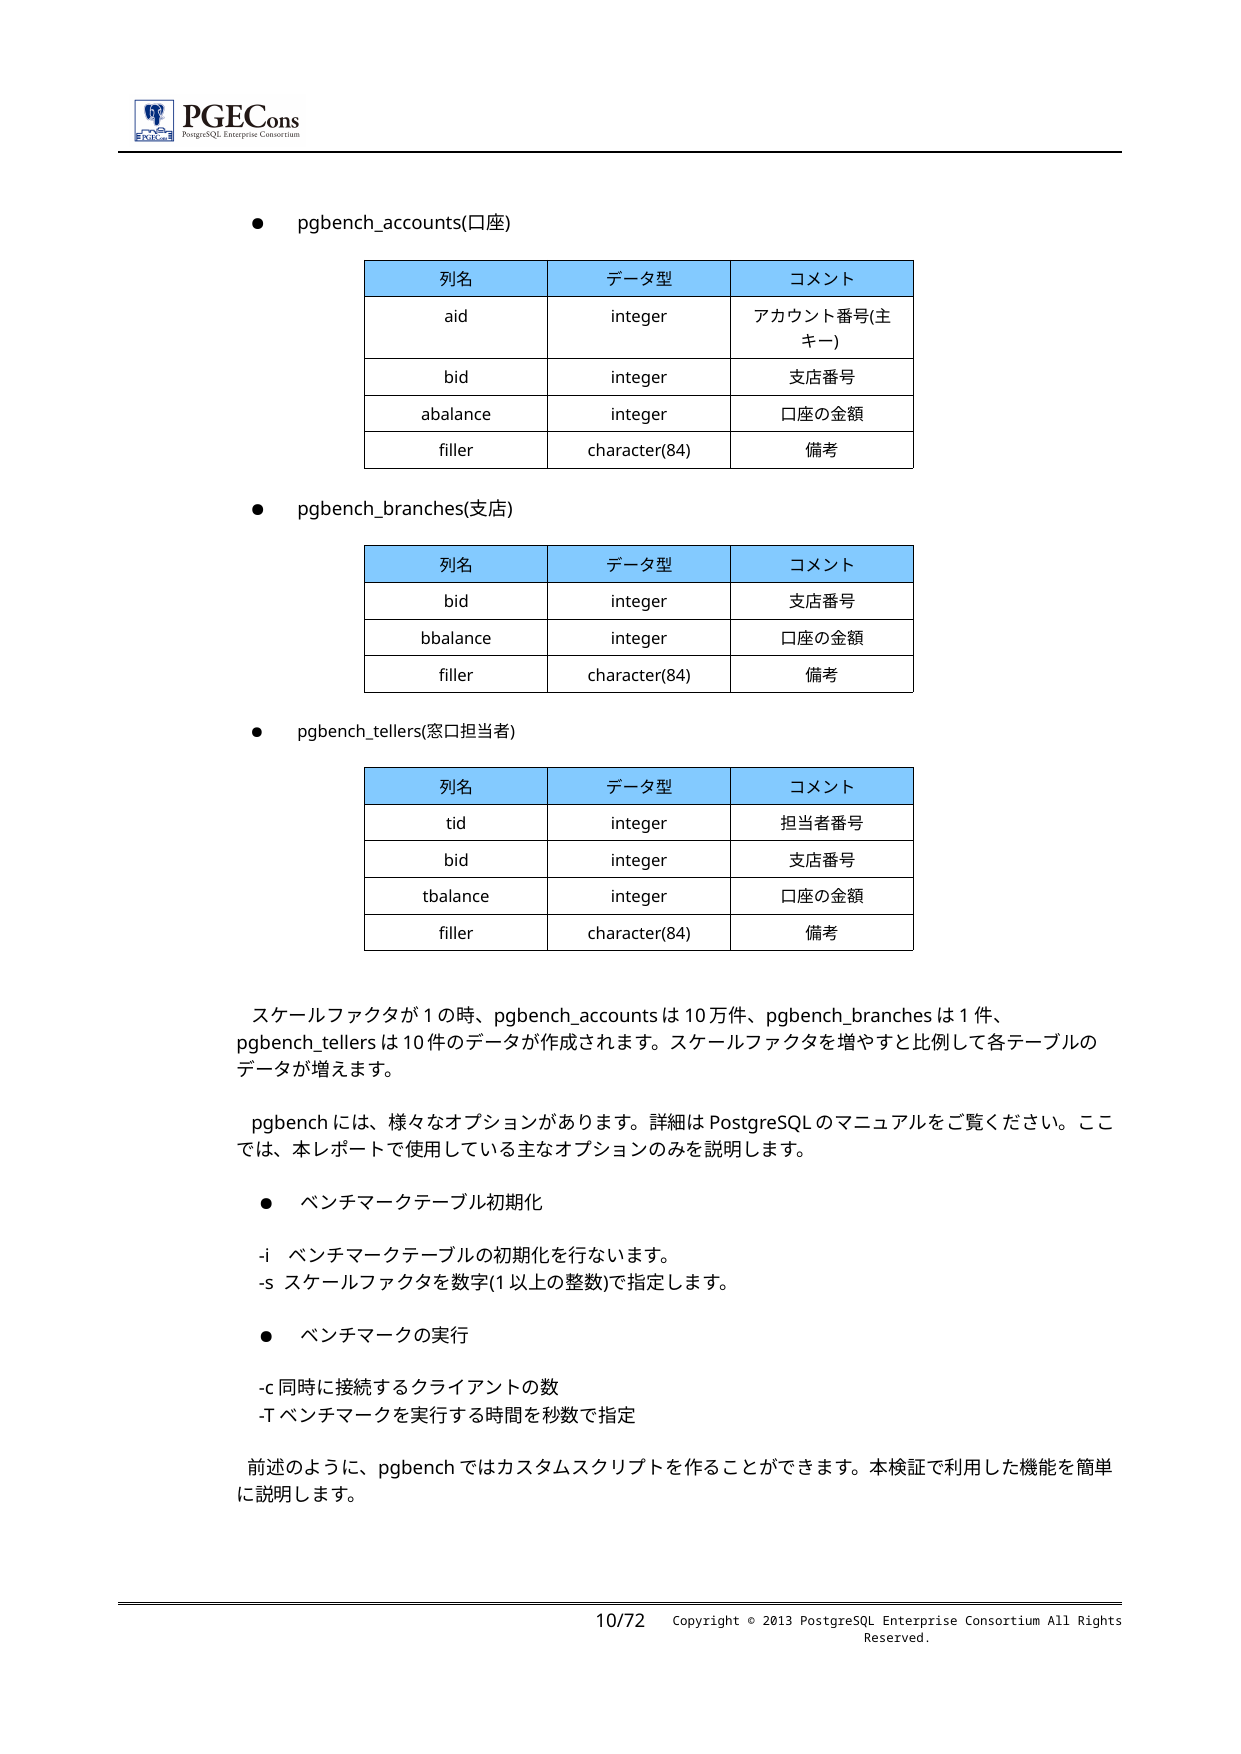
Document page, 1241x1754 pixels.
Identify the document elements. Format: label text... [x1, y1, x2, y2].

table_header コメント [731, 261, 913, 296]
table_cell filler [365, 915, 547, 950]
table_cell アカウント番号(主キー) [731, 297, 913, 358]
list ベンチマークテーブル初期化 [259, 1188, 1122, 1215]
table_cell 口座の金額 [731, 878, 913, 913]
table_header データ型 [548, 261, 730, 296]
table_header 列名 [365, 261, 547, 296]
table_cell filler [365, 432, 547, 468]
table_header コメント [731, 768, 913, 804]
text pgbenchには、様々なオプションがあります。詳細はPostgreSQLのマニュアルをご覧ください。ここでは、本レポートで使用している主なオプションのみを説明します。 [236, 1108, 1122, 1162]
table_cell integer [548, 805, 730, 840]
table_cell bid [365, 359, 547, 394]
table_cell bid [365, 841, 547, 877]
table_cell abalance [365, 396, 547, 431]
table_cell bbalance [365, 620, 547, 655]
table_cell 備考 [731, 656, 913, 692]
table_cell 口座の金額 [731, 620, 913, 655]
table_cell tid [365, 805, 547, 840]
text -s スケールファクタを数字(1以上の整数)で指定します。 [259, 1268, 1122, 1295]
list ベンチマークの実行 [259, 1320, 1122, 1347]
text 前述のように、pgbenchではカスタムスクリプトを作ることができます。本検証で利用した機能を簡単に説明します。 [236, 1453, 1122, 1507]
list pgbench_tellers(窓口担当者) [250, 717, 1122, 742]
table_cell integer [548, 620, 730, 655]
table_cell integer [548, 841, 730, 877]
text スケールファクタが1の時、pgbench_accountsは10万件、pgbench_branchesは1 件、pgbench_tellersは10件のデータが作成されます。スケールファクタを増やすと比例して各テーブルのデータが増えます。 [236, 1001, 1122, 1082]
table_cell aid [365, 297, 547, 358]
text -c 同時に接続するクライアントの数 [259, 1373, 1122, 1400]
text -i ベンチマークテーブルの初期化を行ないます。 [259, 1240, 1122, 1268]
table_cell 支店番号 [731, 841, 913, 877]
table_cell integer [548, 583, 730, 618]
table_cell tbalance [365, 878, 547, 913]
table_header 列名 [365, 768, 547, 804]
table_cell bid [365, 583, 547, 618]
table_cell integer [548, 396, 730, 431]
table_header データ型 [548, 546, 730, 582]
table_cell 支店番号 [731, 583, 913, 618]
table_cell integer [548, 297, 730, 358]
picture [128, 94, 306, 147]
table_cell 口座の金額 [731, 396, 913, 431]
table_cell integer [548, 878, 730, 913]
table_header コメント [731, 546, 913, 582]
table_header 列名 [365, 546, 547, 582]
list pgbench_accounts(口座) [250, 208, 1122, 235]
text -T ベンチマークを実行する時間を秒数で指定 [259, 1400, 1122, 1427]
table_cell 支店番号 [731, 359, 913, 394]
list pgbench_branches(支店) [250, 493, 1122, 520]
table_cell 備考 [731, 915, 913, 950]
table_cell character(84) [548, 432, 730, 468]
table_cell character(84) [548, 656, 730, 692]
table_cell character(84) [548, 915, 730, 950]
table_cell 担当者番号 [731, 805, 913, 840]
table_header データ型 [548, 768, 730, 804]
table_cell filler [365, 656, 547, 692]
table_cell integer [548, 359, 730, 394]
table_cell 備考 [731, 432, 913, 468]
